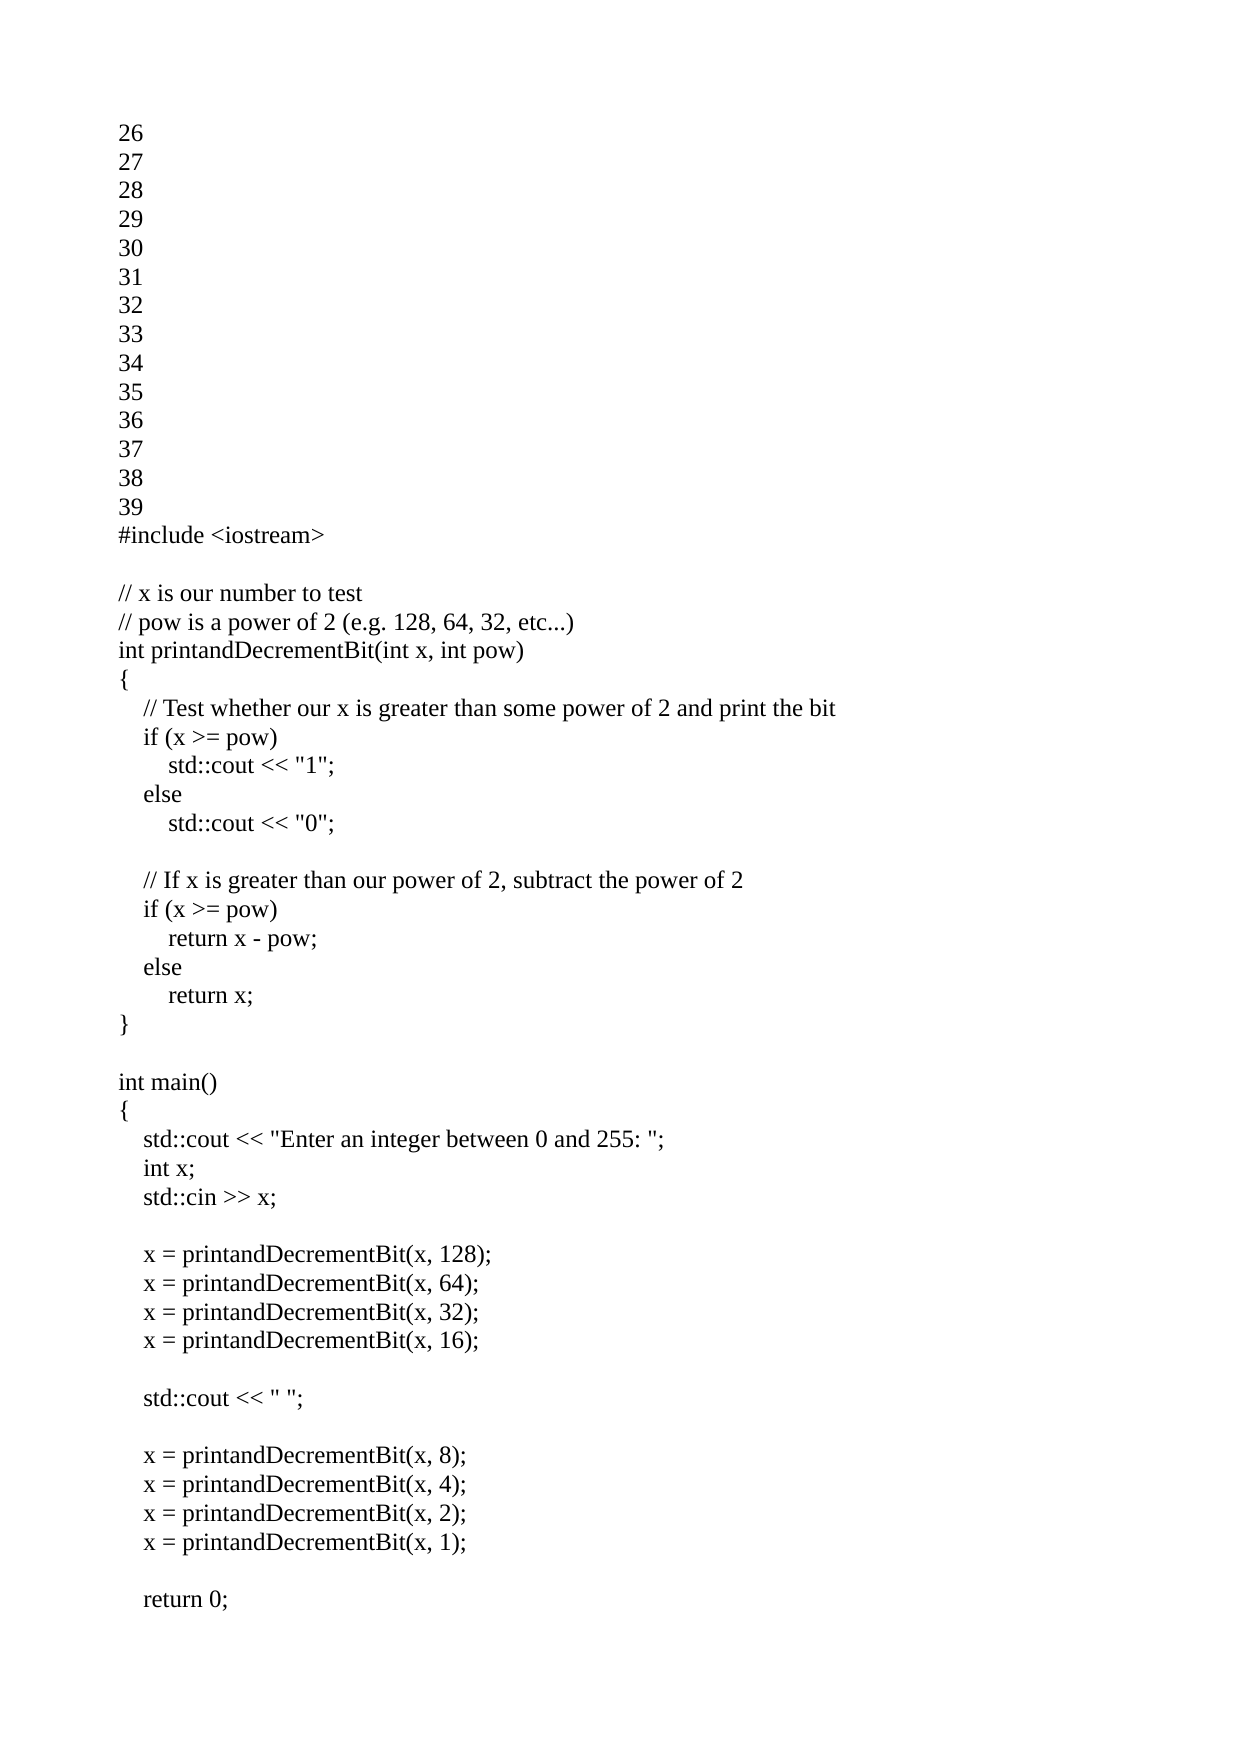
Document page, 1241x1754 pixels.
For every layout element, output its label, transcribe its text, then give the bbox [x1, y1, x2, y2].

text // pow is a power of 2 (e.g. 128, 64, 32, etc...) [118, 607, 1122, 636]
text // Test whether our x is greater than some power of 2 and print the bit [118, 693, 1122, 722]
text // If x is greater than our power of 2, subtract the power of 2 [118, 866, 1122, 894]
text std::cout << "1"; [118, 751, 1122, 779]
text return x - pow; [118, 923, 1122, 952]
text if (x >= pow) [118, 722, 1122, 751]
text 33 [118, 319, 1122, 348]
text 27 [118, 147, 1122, 176]
text std::cout << "Enter an integer between 0 and 255: "; [118, 1124, 1122, 1153]
text 35 [118, 377, 1122, 406]
text std::cout << "0"; [118, 808, 1122, 837]
text 28 [118, 176, 1122, 204]
text 31 [118, 262, 1122, 291]
text } [118, 1009, 1122, 1038]
text // x is our number to test [118, 578, 1122, 607]
text 34 [118, 348, 1122, 377]
text x = printandDecrementBit(x, 1); [118, 1527, 1122, 1556]
text int x; [118, 1153, 1122, 1182]
text x = printandDecrementBit(x, 64); [118, 1268, 1122, 1297]
text 38 [118, 463, 1122, 492]
text 39 [118, 492, 1122, 521]
text int main() [118, 1067, 1122, 1096]
text { [118, 664, 1122, 693]
text int printandDecrementBit(int x, int pow) [118, 636, 1122, 664]
text 29 [118, 204, 1122, 233]
text x = printandDecrementBit(x, 16); [118, 1326, 1122, 1354]
text x = printandDecrementBit(x, 32); [118, 1297, 1122, 1326]
text x = printandDecrementBit(x, 8); [118, 1441, 1122, 1469]
text else [118, 952, 1122, 981]
text 32 [118, 291, 1122, 319]
text x = printandDecrementBit(x, 4); [118, 1469, 1122, 1498]
text 36 [118, 406, 1122, 434]
text x = printandDecrementBit(x, 2); [118, 1498, 1122, 1527]
text { [118, 1096, 1122, 1124]
text return 0; [118, 1584, 1122, 1613]
text 26 [118, 118, 1122, 147]
text 37 [118, 434, 1122, 463]
text if (x >= pow) [118, 894, 1122, 923]
text #include <iostream> [118, 521, 1122, 549]
text else [118, 779, 1122, 808]
text 30 [118, 233, 1122, 262]
text std::cout << " "; [118, 1383, 1122, 1412]
text x = printandDecrementBit(x, 128); [118, 1239, 1122, 1268]
text std::cin >> x; [118, 1182, 1122, 1211]
text return x; [118, 981, 1122, 1009]
